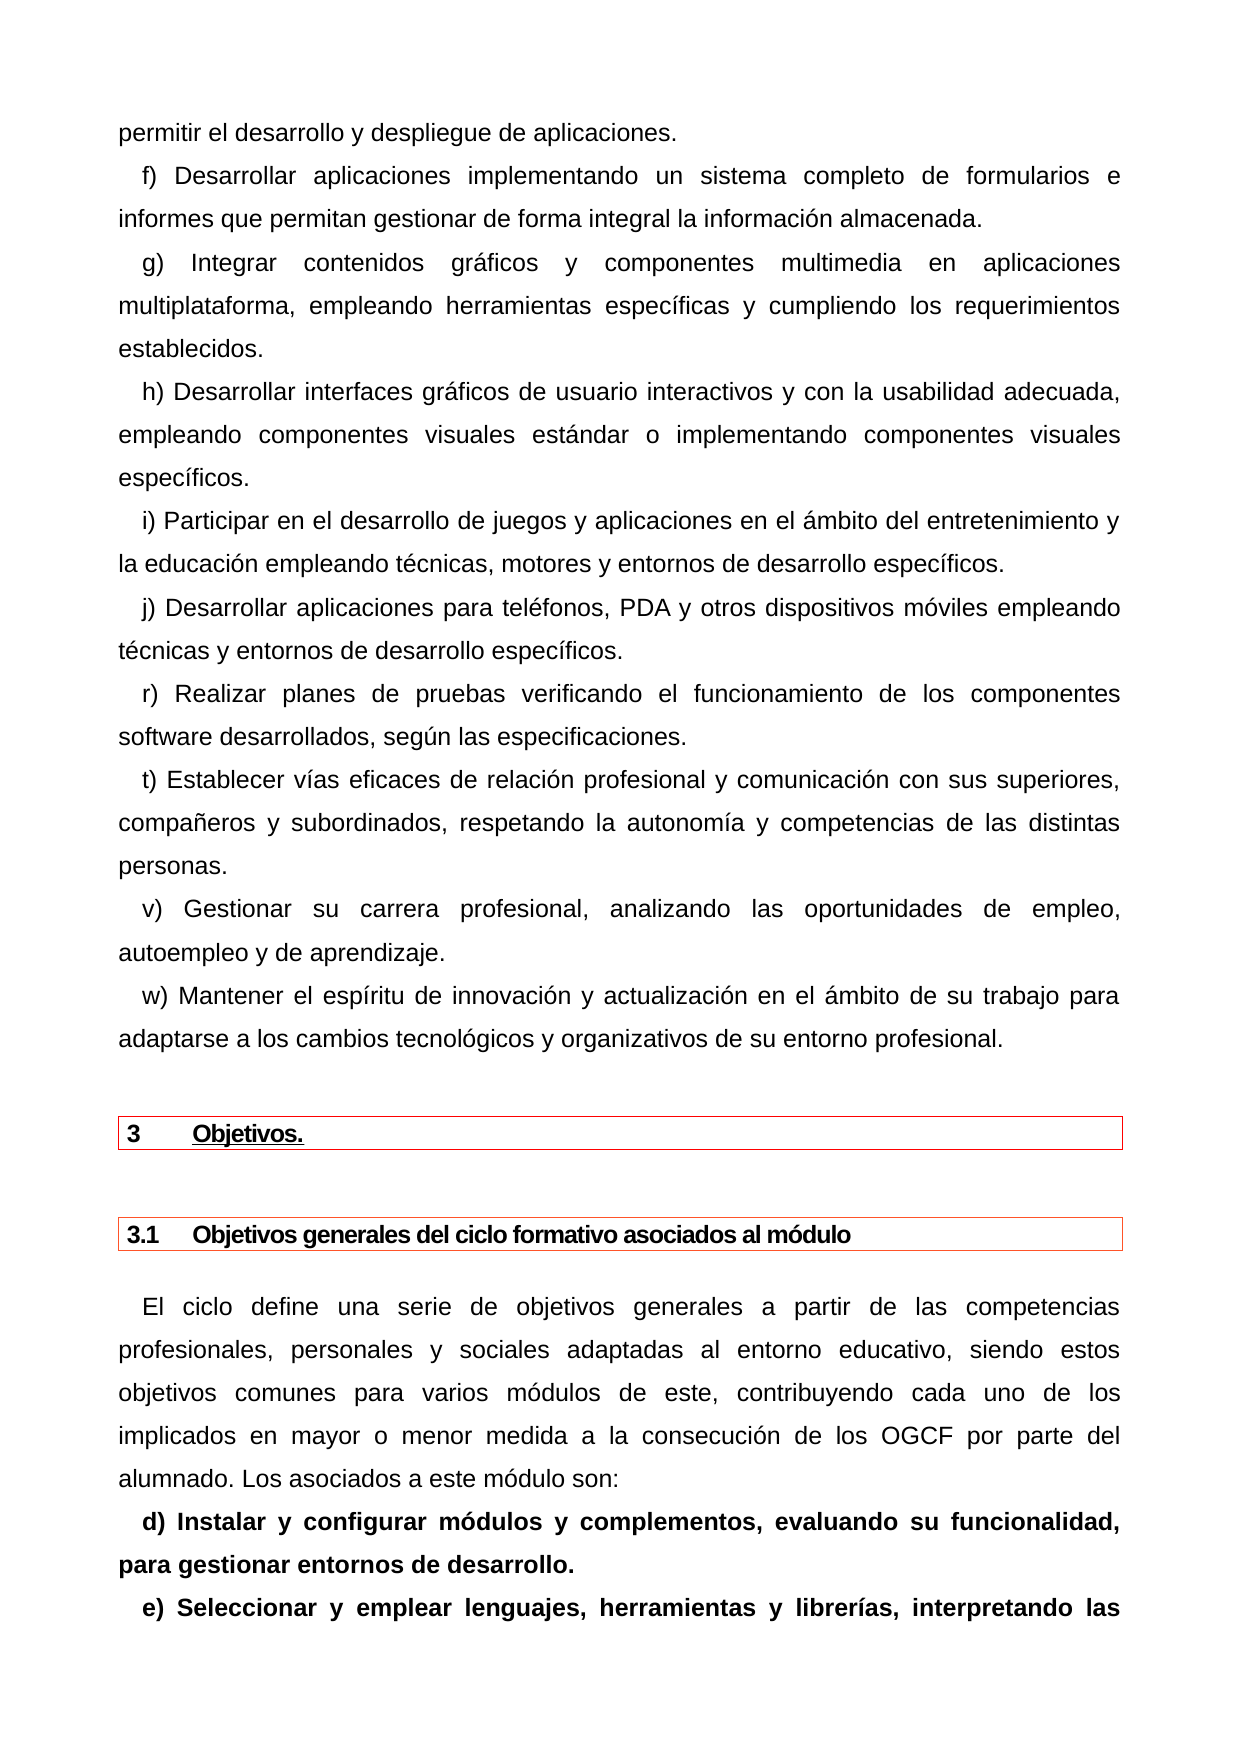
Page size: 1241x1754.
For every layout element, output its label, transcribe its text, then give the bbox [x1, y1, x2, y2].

text v) Gestionar su carrera profesional, analizando las oportunidades de empleo, autoempleo y de aprendizaje. [118, 894, 1122, 966]
text w) Mantener el espíritu de innovación y actualización en el ámbito de su trabajo para adaptarse a los cambios tecnológicos y organizativos de su entorno profesional. [118, 981, 1122, 1052]
text d) Instalar y configurar módulos y complementos, evaluando su funcionalidad, para gestionar entornos de desarrollo. [118, 1507, 1122, 1579]
subtitle Objetivos. [119, 1117, 1122, 1149]
text f) Desarrollar aplicaciones implementando un sistema completo de formularios e informes que permitan gestionar de forma integral la información almacenada. [118, 161, 1122, 233]
text permitir el desarrollo y despliegue de aplicaciones. [118, 118, 1122, 147]
subtitle Objetivos generales del ciclo formativo asociados al módulo [119, 1218, 1122, 1250]
text r) Realizar planes de pruebas verificando el funcionamiento de los componentes software desarrollados, según las especificaciones. [118, 679, 1122, 751]
text El ciclo define una serie de objetivos generales a partir de las competencias profesionales, personales y sociales adaptadas al entorno educativo, siendo estos objetivos comunes para varios módulos de este, contribuyendo cada uno de los implicados en mayor o menor medida a la consecución de los OGCF por parte del alumnado. Los asociados a este módulo son: [118, 1291, 1122, 1493]
text t) Establecer vías eficaces de relación profesional y comunicación con sus superiores, compañeros y subordinados, respetando la autonomía y competencias de las distintas personas. [118, 765, 1122, 880]
text g) Integrar contenidos gráficos y componentes multimedia en aplicaciones multiplataforma, empleando herramientas específicas y cumpliendo los requerimientos establecidos. [118, 247, 1122, 362]
text e) Seleccionar y emplear lenguajes, herramientas y librerías, interpretando las [118, 1593, 1122, 1622]
text i) Participar en el desarrollo de juegos y aplicaciones en el ámbito del entretenimiento y la educación empleando técnicas, motores y entornos de desarrollo específicos. [118, 506, 1122, 578]
text j) Desarrollar aplicaciones para teléfonos, PDA y otros dispositivos móviles empleando técnicas y entornos de desarrollo específicos. [118, 592, 1122, 664]
text h) Desarrollar interfaces gráficos de usuario interactivos y con la usabilidad adecuada, empleando componentes visuales estándar o implementando componentes visuales específicos. [118, 377, 1122, 492]
